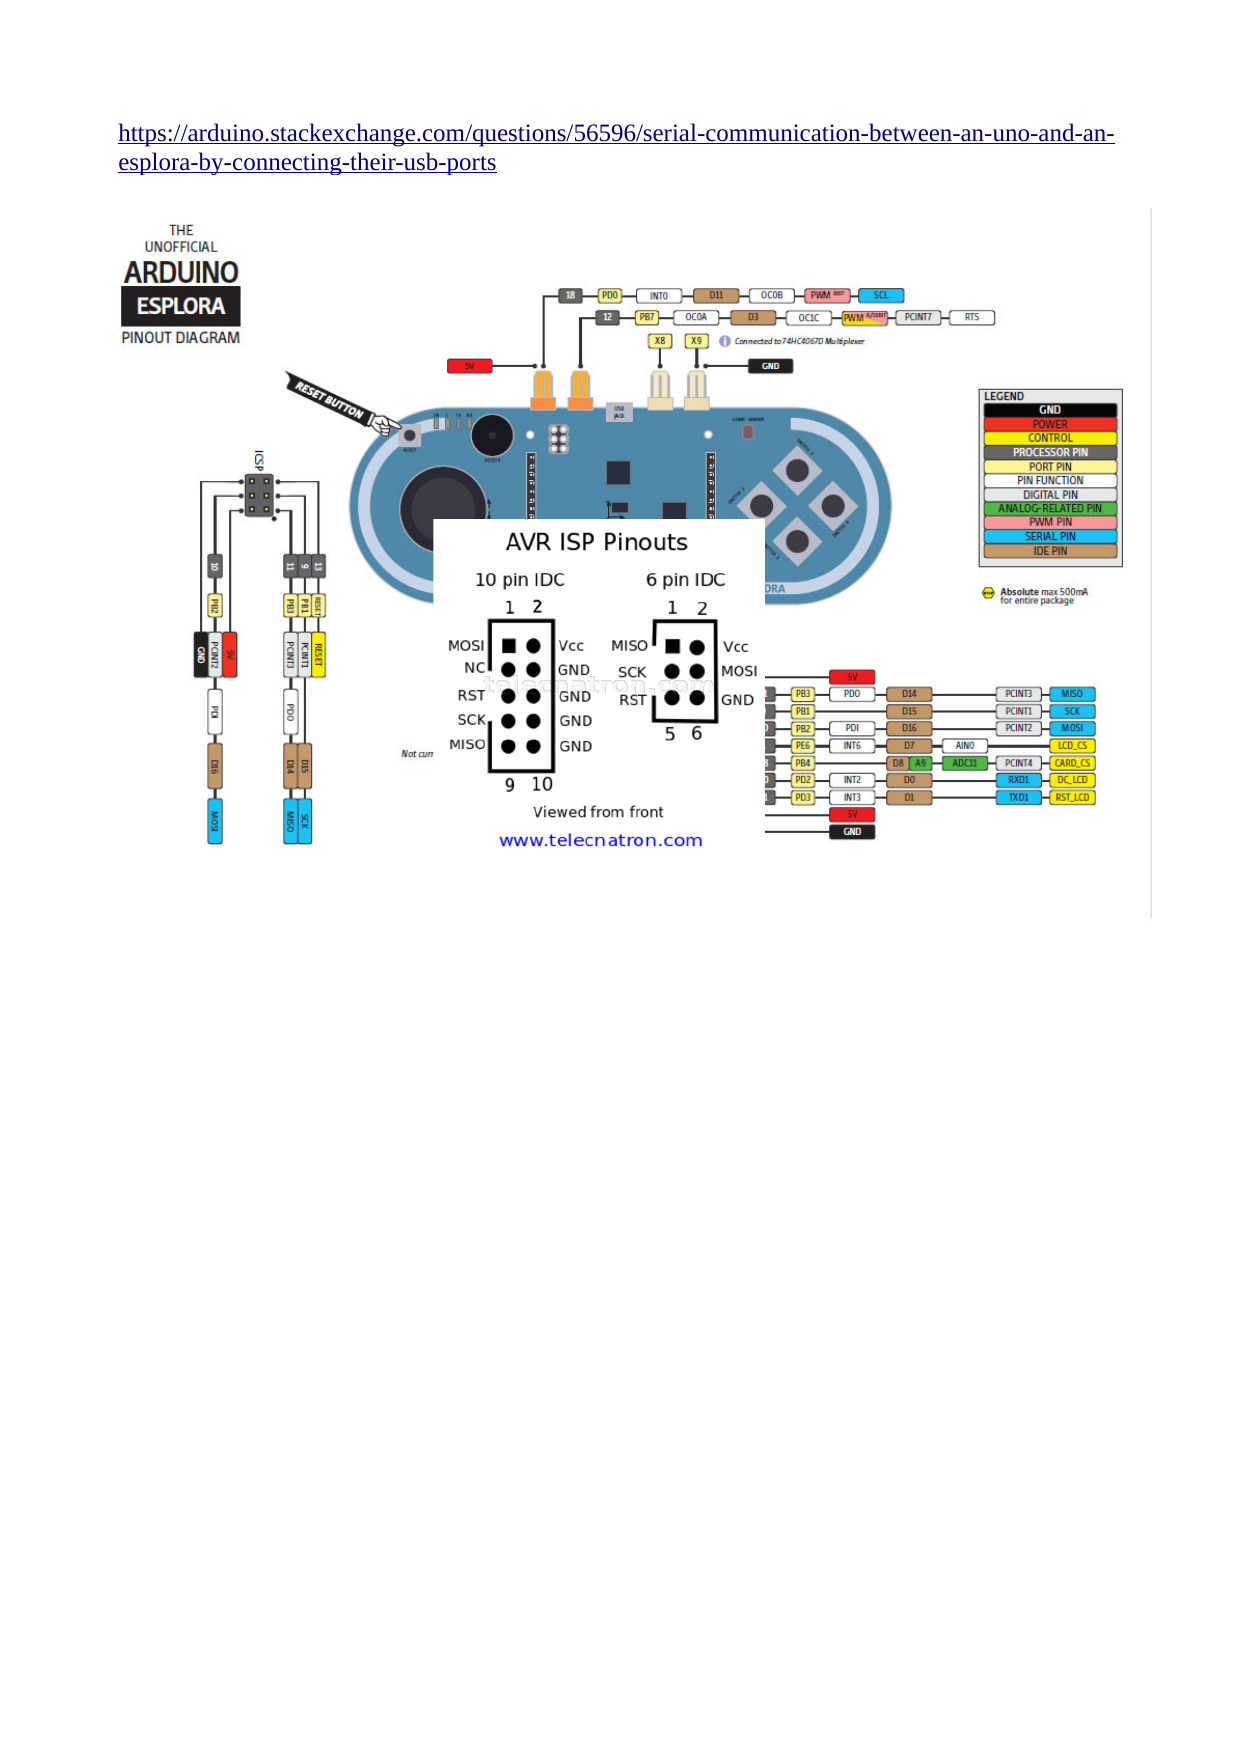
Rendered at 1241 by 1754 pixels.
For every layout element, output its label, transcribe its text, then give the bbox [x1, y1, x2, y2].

text [118, 972, 1122, 1001]
picture [89, 175, 1152, 972]
text https://arduino.stackexchange.com/questions/56596/serial-communication-between-an-uno-and-an-esplora-by-connecting-their-usb-ports [118, 118, 1122, 175]
